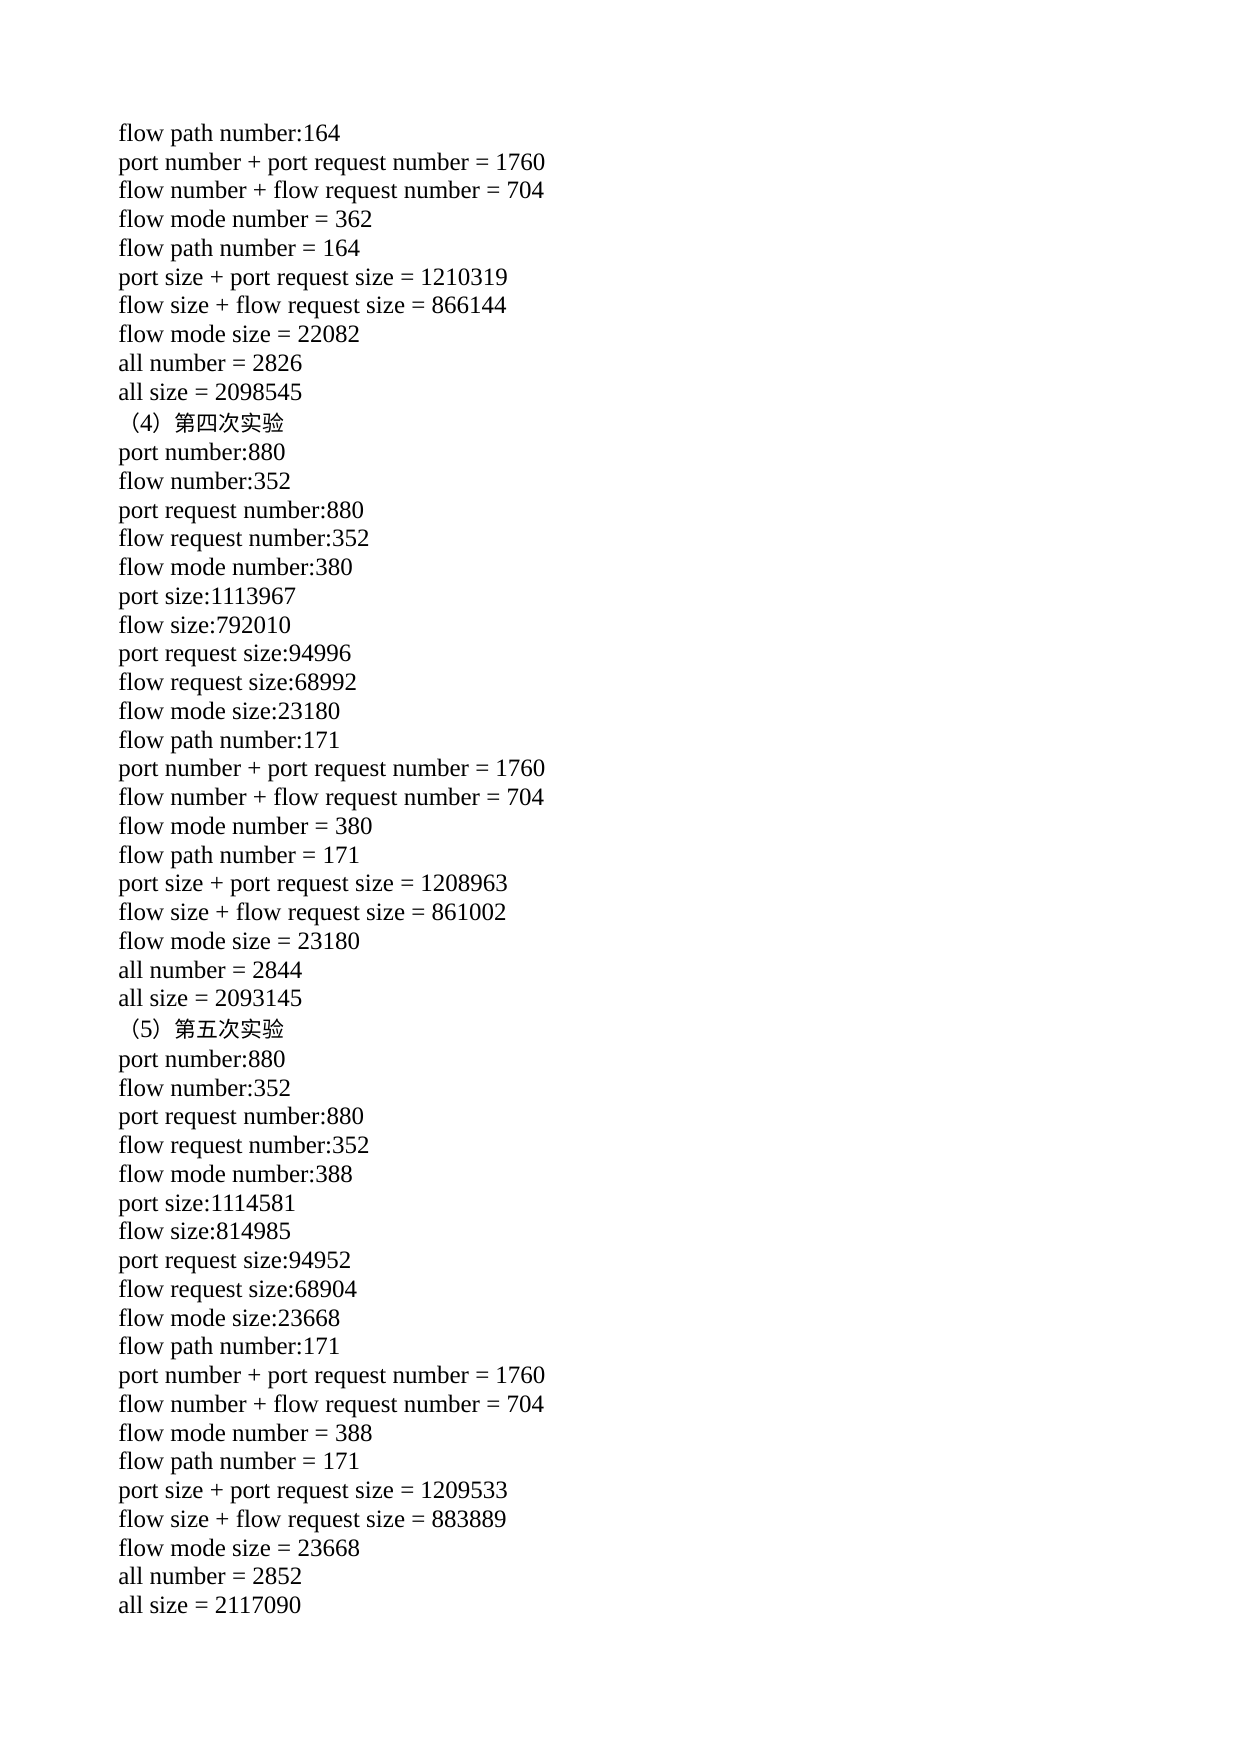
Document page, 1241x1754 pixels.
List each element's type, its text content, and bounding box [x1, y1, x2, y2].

text port request size:94996 [118, 638, 1122, 667]
text flow request number:352 [118, 523, 1122, 552]
text flow mode size:23668 [118, 1303, 1122, 1331]
text （5）第五次实验 [118, 1012, 1122, 1044]
text flow path number = 171 [118, 840, 1122, 868]
text all size = 2098545 [118, 377, 1122, 406]
text all size = 2117090 [118, 1590, 1122, 1619]
text flow size + flow request size = 883889 [118, 1504, 1122, 1533]
text flow path number = 164 [118, 233, 1122, 262]
text flow mode size = 23668 [118, 1533, 1122, 1561]
text flow request number:352 [118, 1130, 1122, 1159]
text flow mode number = 388 [118, 1418, 1122, 1446]
text port size + port request size = 1208963 [118, 868, 1122, 897]
text port request number:880 [118, 495, 1122, 523]
text flow mode size:23180 [118, 696, 1122, 725]
text all size = 2093145 [118, 983, 1122, 1012]
text port request number:880 [118, 1101, 1122, 1130]
text （4）第四次实验 [118, 406, 1122, 437]
text port request size:94952 [118, 1245, 1122, 1274]
text all number = 2826 [118, 348, 1122, 377]
text port number + port request number = 1760 [118, 1360, 1122, 1389]
text flow mode number = 362 [118, 204, 1122, 233]
text flow request size:68904 [118, 1274, 1122, 1303]
text flow mode number:380 [118, 552, 1122, 581]
text flow number + flow request number = 704 [118, 176, 1122, 204]
text port number + port request number = 1760 [118, 147, 1122, 176]
text port size:1114581 [118, 1188, 1122, 1216]
text flow size + flow request size = 866144 [118, 291, 1122, 319]
text all number = 2852 [118, 1561, 1122, 1590]
text port number:880 [118, 1044, 1122, 1073]
text flow path number = 171 [118, 1446, 1122, 1475]
text port number:880 [118, 437, 1122, 466]
text port size + port request size = 1209533 [118, 1475, 1122, 1504]
text flow path number:171 [118, 725, 1122, 753]
text flow number + flow request number = 704 [118, 782, 1122, 811]
text flow mode number = 380 [118, 811, 1122, 840]
text flow path number:171 [118, 1331, 1122, 1360]
text flow request size:68992 [118, 667, 1122, 696]
text port size:1113967 [118, 581, 1122, 610]
text flow size:792010 [118, 610, 1122, 638]
text flow size:814985 [118, 1216, 1122, 1245]
text flow number:352 [118, 466, 1122, 495]
text flow path number:164 [118, 118, 1122, 147]
text flow mode number:388 [118, 1159, 1122, 1188]
text flow number + flow request number = 704 [118, 1389, 1122, 1418]
text port number + port request number = 1760 [118, 753, 1122, 782]
text flow size + flow request size = 861002 [118, 897, 1122, 926]
text flow mode size = 23180 [118, 926, 1122, 955]
text flow mode size = 22082 [118, 319, 1122, 348]
text port size + port request size = 1210319 [118, 262, 1122, 291]
text flow number:352 [118, 1073, 1122, 1101]
text all number = 2844 [118, 955, 1122, 983]
